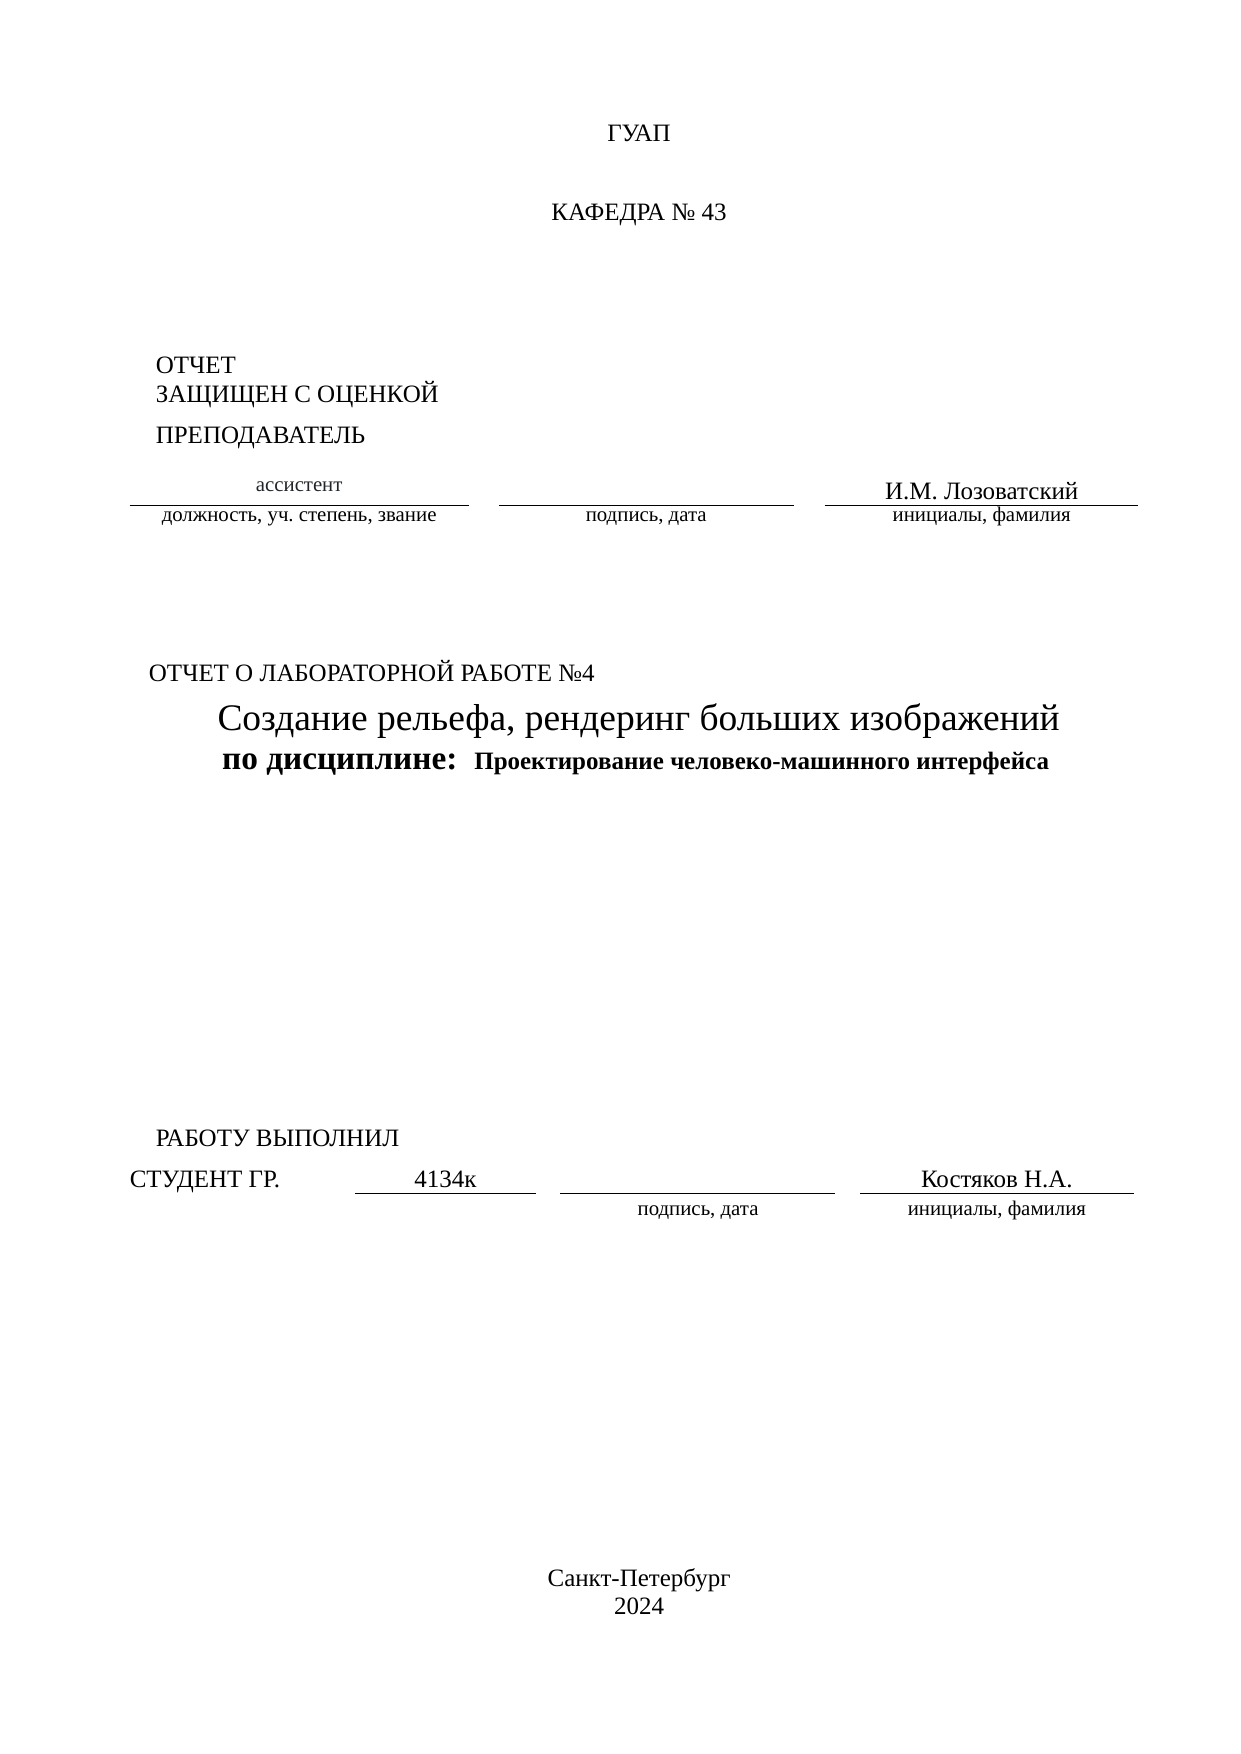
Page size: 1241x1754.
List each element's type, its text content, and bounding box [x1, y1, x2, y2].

table_header [499, 464, 793, 505]
table_cell [355, 1194, 536, 1222]
table_header СТУДЕНТ ГР. [130, 1151, 355, 1193]
table_cell [835, 1193, 860, 1222]
table_header [469, 464, 499, 505]
table_header [794, 464, 825, 505]
table_header [835, 1151, 860, 1193]
table_cell [138, 919, 1133, 948]
table_cell [130, 1193, 355, 1222]
table_cell подпись, дата [560, 1194, 835, 1222]
table_header [560, 1151, 835, 1193]
table_header Костяков Н.А. [860, 1151, 1133, 1193]
table_cell [138, 860, 1133, 919]
table_header И.М. Лозоватский [825, 464, 1138, 505]
text ГУАП [156, 118, 1122, 147]
table_header ОТЧЕТ О ЛАБОРАТОРНОЙ РАБОТЕ №4 Создание рельефа, рендеринг больших изображений [138, 558, 1133, 738]
table_cell [794, 505, 825, 525]
text 2024 [156, 1591, 1122, 1620]
table_cell инициалы, фамилия [860, 1194, 1133, 1222]
table_cell по дисциплине: Проектирование человеко-машинного интерфейса [138, 738, 1133, 860]
table_header [536, 1151, 560, 1193]
table_cell [536, 1193, 560, 1222]
text ПРЕПОДАВАТЕЛЬ [156, 421, 1122, 449]
text КАФЕДРА № 43 [156, 197, 1122, 226]
table_header 4134к [355, 1151, 536, 1193]
table_cell инициалы, фамилия [825, 506, 1138, 525]
table_cell подпись, дата [499, 506, 793, 525]
text Санкт-Петербург [156, 1563, 1122, 1591]
text ОТЧЕТ ЗАЩИЩЕН С ОЦЕНКОЙ [156, 351, 1122, 408]
table_cell должность, уч. степень, звание [130, 506, 468, 525]
table_header ассистент [130, 464, 468, 505]
text РАБОТУ ВЫПОЛНИЛ [156, 1123, 1122, 1151]
table_cell [469, 505, 499, 525]
